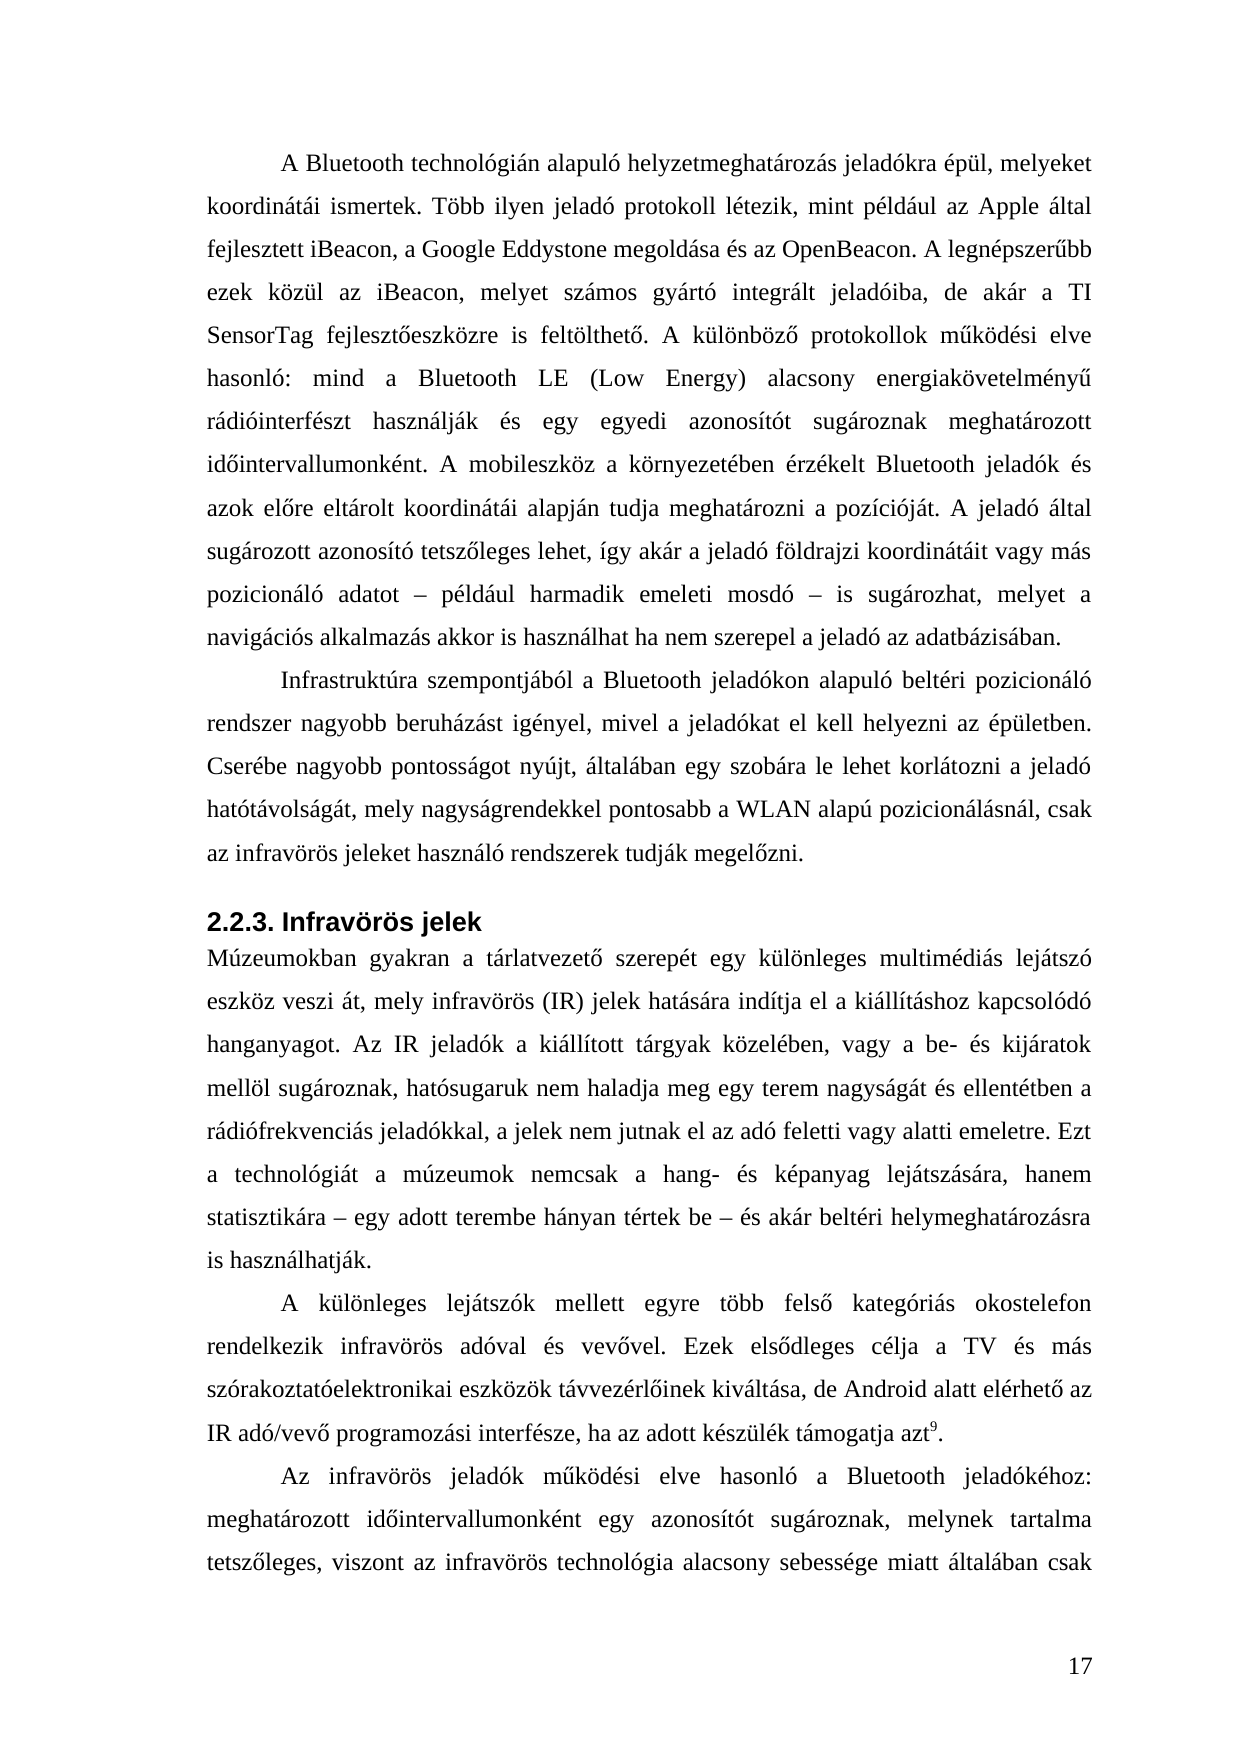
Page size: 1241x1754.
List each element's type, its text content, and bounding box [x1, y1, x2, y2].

subtitle Infravörös jelek [207, 906, 1093, 937]
text A különleges lejátszók mellett egyre több felső kategóriás okostelefon rendelkezik infravörös adóval és vevővel. Ezek elsődleges célja a TV és más szórakoztatóelektronikai eszközök távvezérlőinek kiváltása, de Android alatt elérhető az IR adó/vevő programozási interfésze, ha az adott készülék támogatja azt9. [207, 1288, 1093, 1446]
text A Bluetooth technológián alapuló helyzetmeghatározás jeladókra épül, melyeket koordinátái ismertek. Több ilyen jeladó protokoll létezik, mint például az Apple által fejlesztett iBeacon, a Google Eddystone megoldása és az OpenBeacon. A legnépszerűbb ezek közül az iBeacon, melyet számos gyártó integrált jeladóiba, de akár a TI SensorTag fejlesztőeszközre is feltölthető. A különböző protokollok működési elve hasonló: mind a Bluetooth LE (Low Energy) alacsony energiakövetelményű rádióinterfészt használják és egy egyedi azonosítót sugároznak meghatározott időintervallumonként. A mobileszköz a környezetében érzékelt Bluetooth jeladók és azok előre eltárolt koordinátái alapján tudja meghatározni a pozícióját. A jeladó által sugározott azonosító tetszőleges lehet, így akár a jeladó földrajzi koordinátáit vagy más pozicionáló adatot – például harmadik emeleti mosdó – is sugározhat, melyet a navigációs alkalmazás akkor is használhat ha nem szerepel a jeladó az adatbázisában. [207, 148, 1093, 651]
text Az infravörös jeladók működési elve hasonló a Bluetooth jeladókéhoz: meghatározott időintervallumonként egy azonosítót sugároznak, melynek tartalma tetszőleges, viszont az infravörös technológia alacsony sebessége miatt általában csak [207, 1461, 1093, 1576]
text Múzeumokban gyakran a tárlatvezető szerepét egy különleges multimédiás lejátszó eszköz veszi át, mely infravörös (IR) jelek hatására indítja el a kiállításhoz kapcsolódó hanganyagot. Az IR jeladók a kiállított tárgyak közelében, vagy a be- és kijáratok mellöl sugároznak, hatósugaruk nem haladja meg egy terem nagyságát és ellentétben a rádiófrekvenciás jeladókkal, a jelek nem jutnak el az adó feletti vagy alatti emeletre. Ezt a technológiát a múzeumok nemcsak a hang- és képanyag lejátszására, hanem statisztikára – egy adott terembe hányan tértek be – és akár beltéri helymeghatározásra is használhatják. [207, 943, 1093, 1274]
text Infrastruktúra szempontjából a Bluetooth jeladókon alapuló beltéri pozicionáló rendszer nagyobb beruházást igényel, mivel a jeladókat el kell helyezni az épületben. Cserébe nagyobb pontosságot nyújt, általában egy szobára le lehet korlátozni a jeladó hatótávolságát, mely nagyságrendekkel pontosabb a WLAN alapú pozicionálásnál, csak az infravörös jeleket használó rendszerek tudják megelőzni. [207, 665, 1093, 866]
